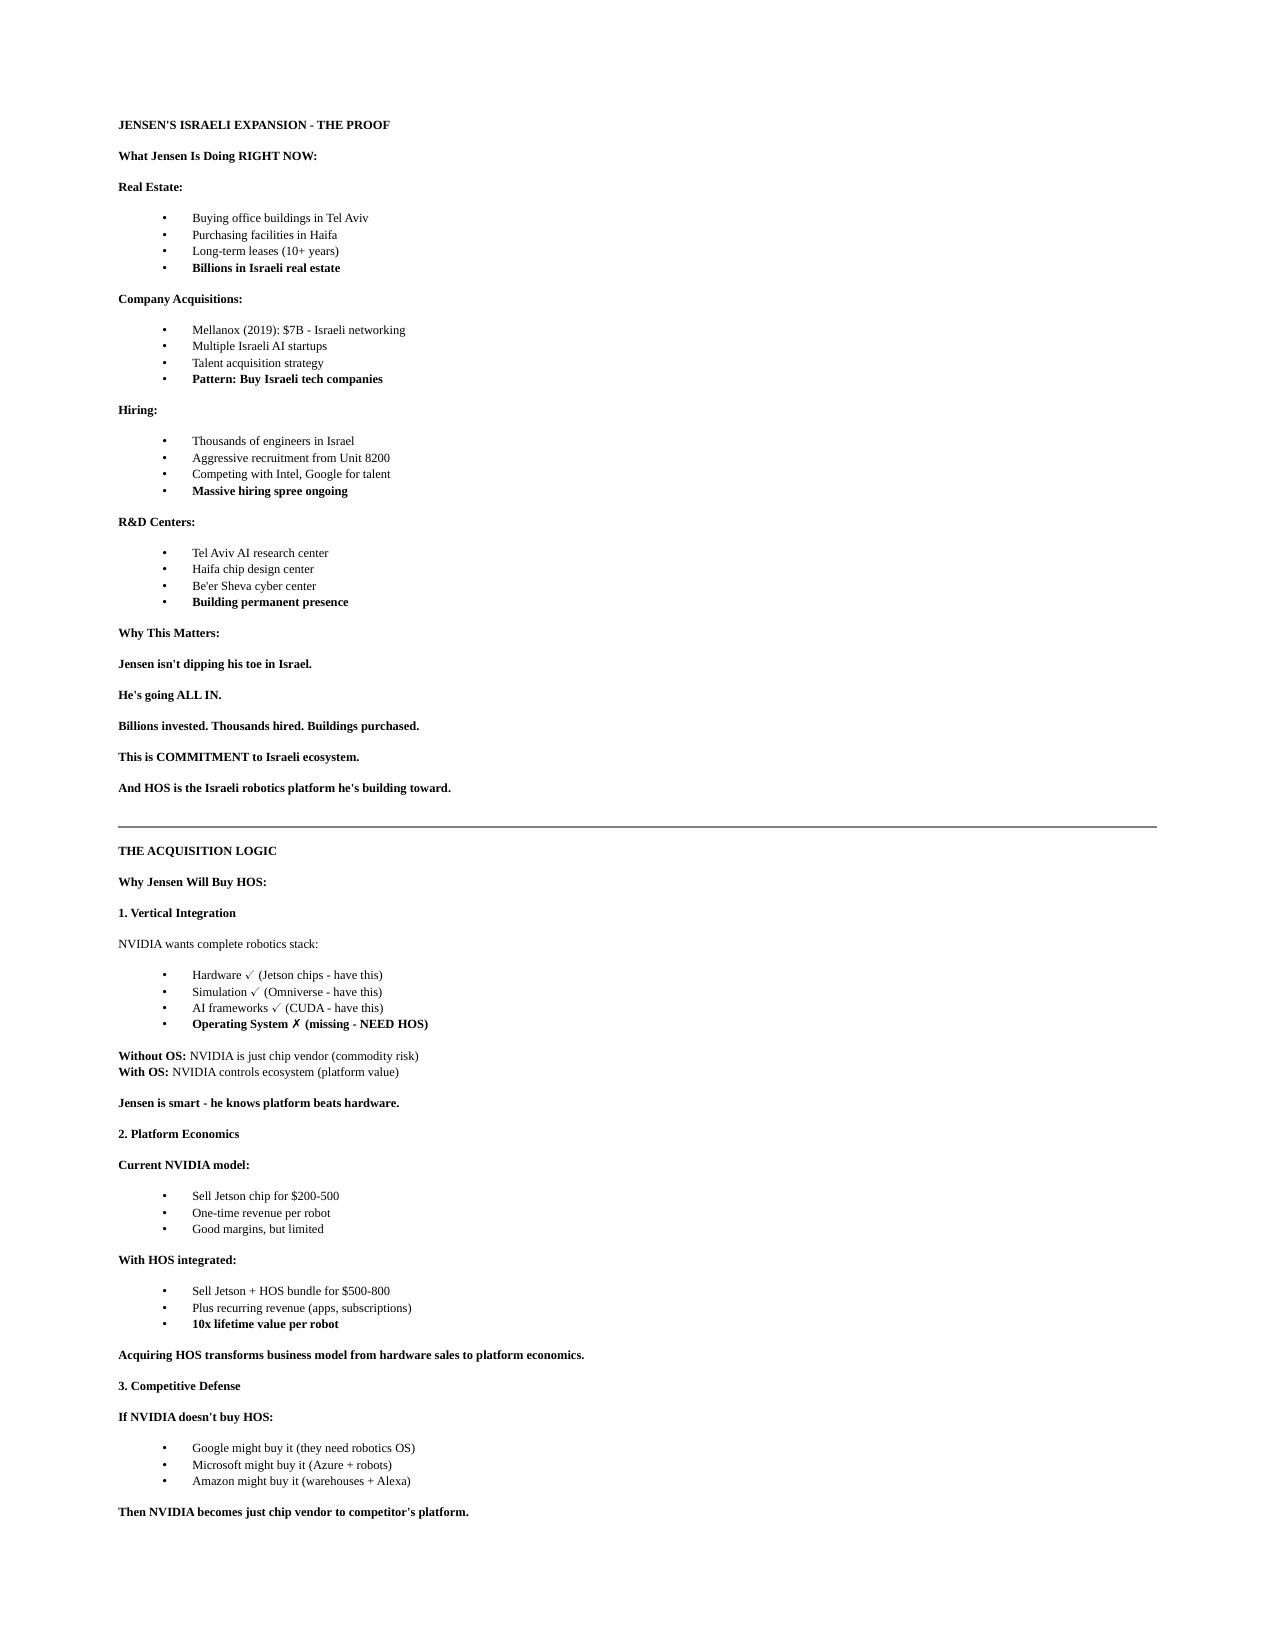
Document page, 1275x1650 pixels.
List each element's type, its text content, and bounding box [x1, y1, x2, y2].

text Current NVIDIA model: [118, 1158, 1157, 1172]
list One-time revenue per robot [162, 1205, 1157, 1220]
subtitle Why Jensen Will Buy HOS: [118, 875, 1157, 889]
subtitle What Jensen Is Doing RIGHT NOW: [118, 149, 1157, 163]
list Haifa chip design center [162, 562, 1157, 576]
list Microsoft might buy it (Azure + robots) [162, 1457, 1157, 1472]
text Billions invested. Thousands hired. Buildings purchased. [118, 719, 1157, 733]
list Multiple Israeli AI startups [162, 339, 1157, 353]
list Long-term leases (10+ years) [162, 244, 1157, 258]
text If NVIDIA doesn't buy HOS: [118, 1410, 1157, 1424]
list Hardware ✓ (Jetson chips - have this) [162, 968, 1157, 982]
list Simulation ✓ (Omniverse - have this) [162, 984, 1157, 999]
list Building permanent presence [162, 595, 1157, 609]
list Amazon might buy it (warehouses + Alexa) [162, 1474, 1157, 1488]
text Without OS: NVIDIA is just chip vendor (commodity risk) With OS: NVIDIA controls ecosystem (platform value) [118, 1048, 1157, 1079]
list 10x lifetime value per robot [162, 1317, 1157, 1331]
list Thousands of engineers in Israel [162, 434, 1157, 448]
subtitle THE ACQUISITION LOGIC [118, 844, 1157, 858]
list Google might buy it (they need robotics OS) [162, 1441, 1157, 1455]
list Pattern: Buy Israeli tech companies [162, 372, 1157, 386]
text Then NVIDIA becomes just chip vendor to competitor's platform. [118, 1505, 1157, 1519]
list Operating System ✗ (missing - NEED HOS) [162, 1017, 1157, 1032]
list Aggressive recruitment from Unit 8200 [162, 451, 1157, 465]
list Sell Jetson + HOS bundle for $500-800 [162, 1284, 1157, 1298]
text This is COMMITMENT to Israeli ecosystem. [118, 750, 1157, 764]
text 3. Competitive Defense [118, 1379, 1157, 1393]
text Acquiring HOS transforms business model from hardware sales to platform economics. [118, 1348, 1157, 1362]
text R&D Centers: [118, 514, 1157, 529]
list Billions in Israeli real estate [162, 261, 1157, 275]
text Jensen isn't dipping his toe in Israel. [118, 657, 1157, 671]
list Be'er Sheva cyber center [162, 578, 1157, 593]
list Mellanox (2019): $7B - Israeli networking [162, 323, 1157, 337]
list Tel Aviv AI research center [162, 546, 1157, 560]
text Real Estate: [118, 180, 1157, 194]
text 1. Vertical Integration [118, 906, 1157, 920]
list Good margins, but limited [162, 1222, 1157, 1236]
text He's going ALL IN. [118, 688, 1157, 702]
list Sell Jetson chip for $200-500 [162, 1189, 1157, 1203]
subtitle JENSEN'S ISRAELI EXPANSION - THE PROOF [118, 118, 1157, 132]
list Purchasing facilities in Haifa [162, 228, 1157, 242]
text With HOS integrated: [118, 1253, 1157, 1267]
text NVIDIA wants complete robotics stack: [118, 937, 1157, 951]
list Competing with Intel, Google for talent [162, 467, 1157, 481]
text Company Acquisitions: [118, 292, 1157, 306]
text 2. Platform Economics [118, 1127, 1157, 1141]
text Hiring: [118, 403, 1157, 417]
list Buying office buildings in Tel Aviv [162, 211, 1157, 226]
text And HOS is the Israeli robotics platform he's building toward. [118, 781, 1157, 796]
subtitle Why This Matters: [118, 626, 1157, 640]
text Jensen is smart - he knows platform beats hardware. [118, 1096, 1157, 1110]
list AI frameworks ✓ (CUDA - have this) [162, 1001, 1157, 1015]
list Massive hiring spree ongoing [162, 483, 1157, 498]
list Talent acquisition strategy [162, 356, 1157, 370]
list Plus recurring revenue (apps, subscriptions) [162, 1300, 1157, 1315]
